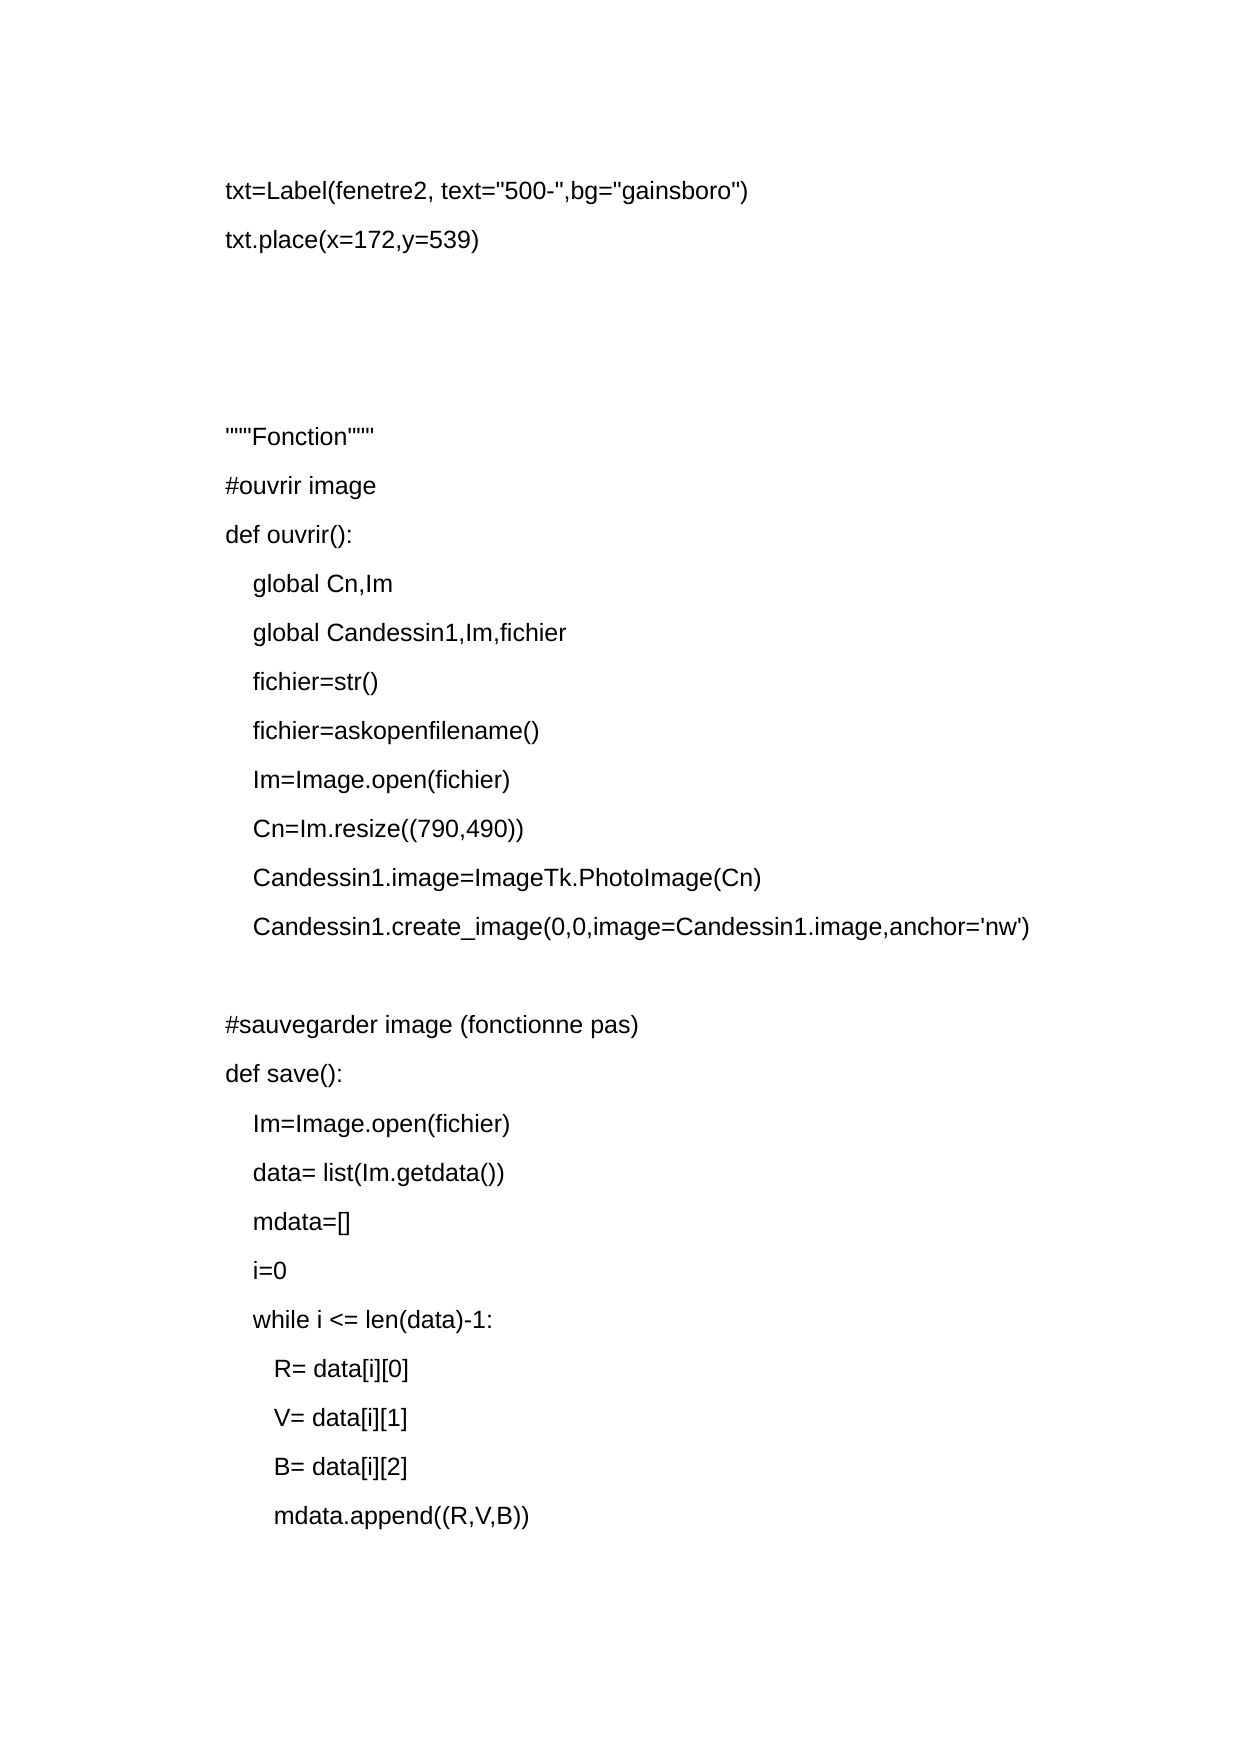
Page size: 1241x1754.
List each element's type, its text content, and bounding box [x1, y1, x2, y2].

text mdata.append((R,V,B)) [118, 1501, 1122, 1530]
text R= data[i][0] [118, 1354, 1122, 1383]
text txt.place(x=172,y=539) [118, 225, 1122, 254]
text global Candessin1,Im,fichier [118, 618, 1122, 647]
text data= list(Im.getdata()) [118, 1158, 1122, 1186]
text txt=Label(fenetre2, text="500-",bg="gainsboro") [118, 176, 1122, 205]
text fichier=str() [118, 667, 1122, 696]
text Candessin1.image=ImageTk.PhotoImage(Cn) [118, 863, 1122, 892]
text fichier=askopenfilename() [118, 716, 1122, 745]
text B= data[i][2] [118, 1452, 1122, 1481]
text i=0 [118, 1256, 1122, 1284]
text Im=Image.open(fichier) [118, 765, 1122, 794]
text while i <= len(data)-1: [118, 1305, 1122, 1333]
text V= data[i][1] [118, 1403, 1122, 1432]
text #sauvegarder image (fonctionne pas) [118, 1010, 1122, 1039]
text def ouvrir(): [118, 520, 1122, 548]
text Candessin1.create_image(0,0,image=Candessin1.image,anchor='nw') [118, 912, 1122, 941]
text mdata=[] [118, 1207, 1122, 1235]
text def save(): [118, 1059, 1122, 1088]
text Cn=Im.resize((790,490)) [118, 814, 1122, 843]
text Im=Image.open(fichier) [118, 1108, 1122, 1137]
text #ouvrir image [118, 471, 1122, 499]
text global Cn,Im [118, 569, 1122, 598]
text """Fonction""" [118, 422, 1122, 450]
